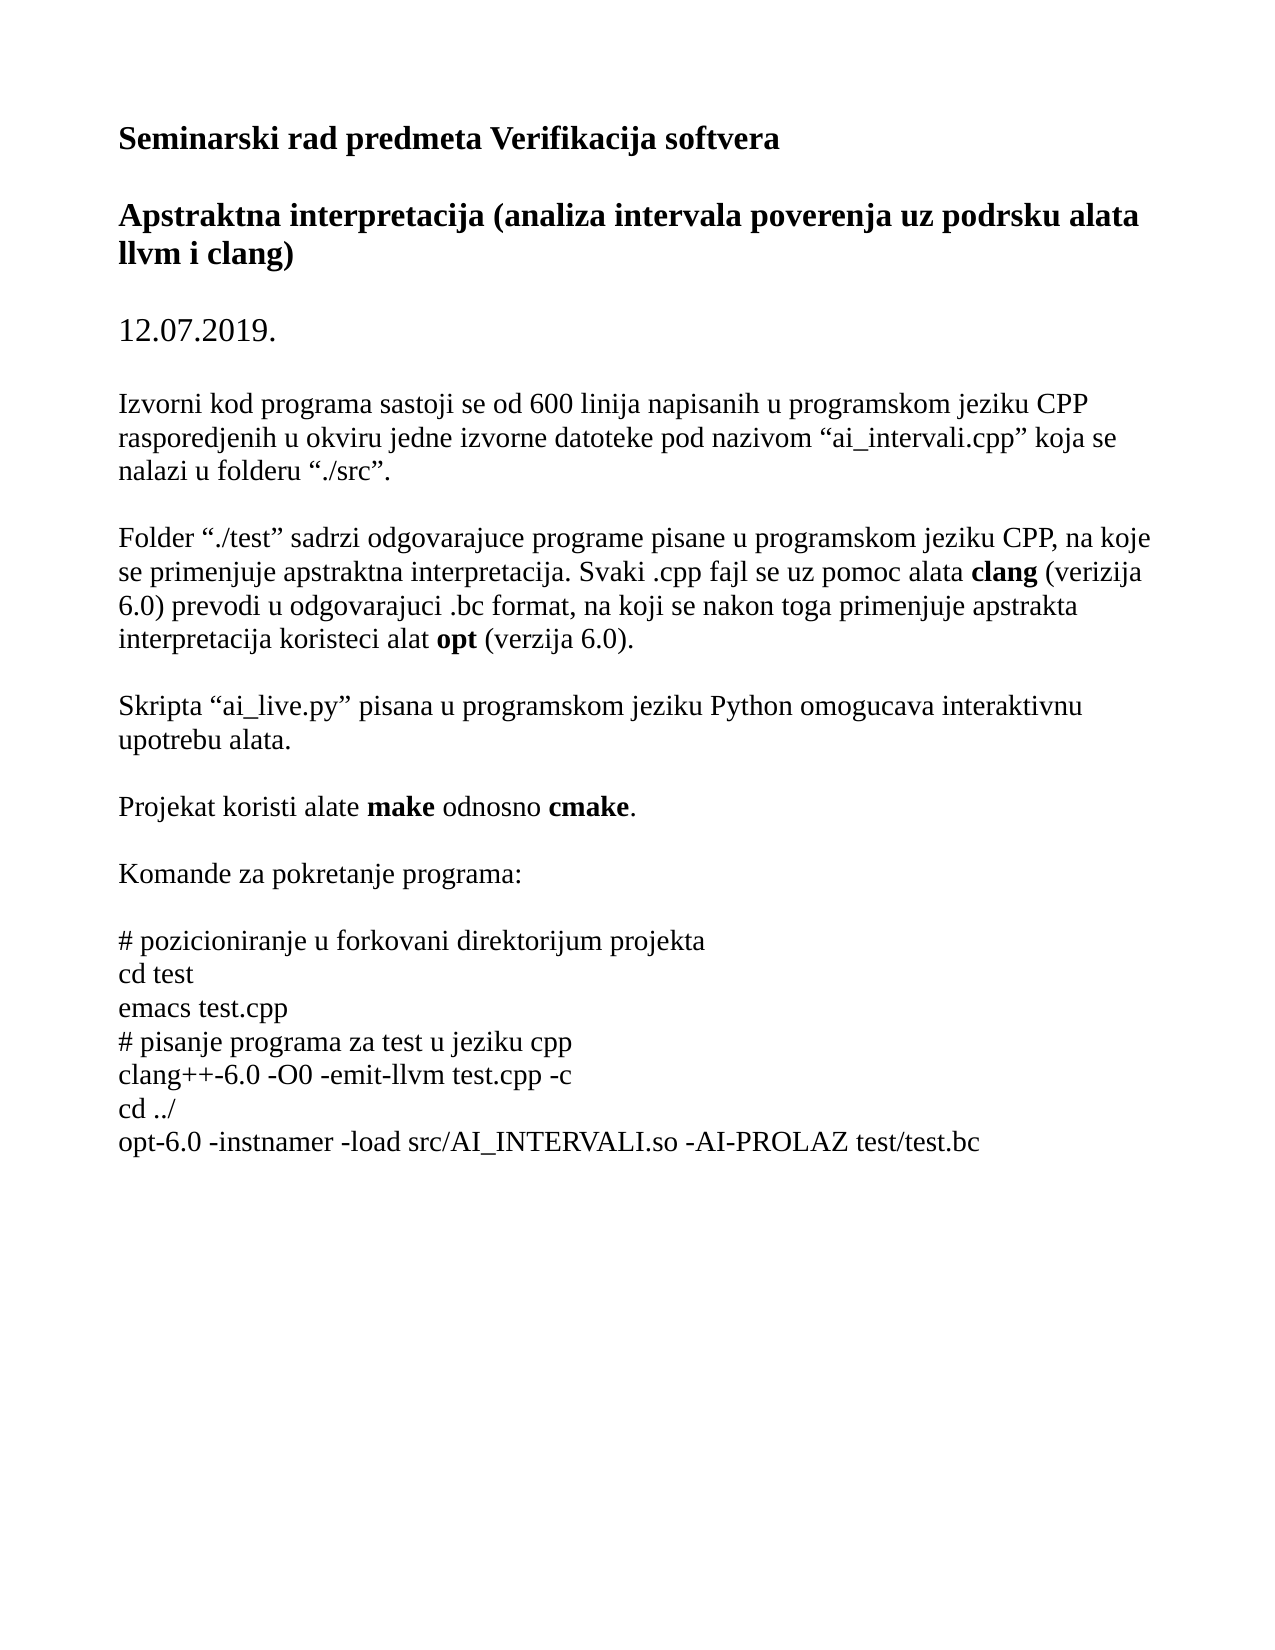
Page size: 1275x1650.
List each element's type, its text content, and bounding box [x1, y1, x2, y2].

text Seminarski rad predmeta Verifikacija softvera [118, 118, 1157, 156]
text opt-6.0 -instnamer -load src/AI_INTERVALI.so -AI-PROLAZ test/test.bc [118, 1124, 1157, 1158]
text emacs test.cpp [118, 990, 1157, 1024]
text Apstraktna interpretacija (analiza intervala poverenja uz podrsku alata llvm i clang) [118, 195, 1157, 271]
text cd ../ [118, 1091, 1157, 1124]
text Komande za pokretanje programa: [118, 856, 1157, 889]
text Folder “./test” sadrzi odgovarajuce programe pisane u programskom jeziku CPP, na koje se primenjuje apstraktna interpretacija. Svaki .cpp fajl se uz pomoc alata clang (verizija 6.0) prevodi u odgovarajuci .bc format, na koji se nakon toga primenjuje apstrakta interpretacija koristeci alat opt (verzija 6.0). [118, 521, 1157, 655]
text # pozicioniranje u forkovani direktorijum projekta [118, 923, 1157, 957]
text Izvorni kod programa sastoji se od 600 linija napisanih u programskom jeziku CPP rasporedjenih u okviru jedne izvorne datoteke pod nazivom “ai_intervali.cpp” koja se nalazi u folderu “./src”. [118, 386, 1157, 487]
text 12.07.2019. [118, 310, 1157, 348]
text cd test [118, 957, 1157, 990]
text Projekat koristi alate make odnosno cmake. [118, 789, 1157, 822]
text clang++-6.0 -O0 -emit-llvm test.cpp -c [118, 1057, 1157, 1091]
text Skripta “ai_live.py” pisana u programskom jeziku Python omogucava interaktivnu upotrebu alata. [118, 688, 1157, 755]
text # pisanje programa za test u jeziku cpp [118, 1024, 1157, 1057]
